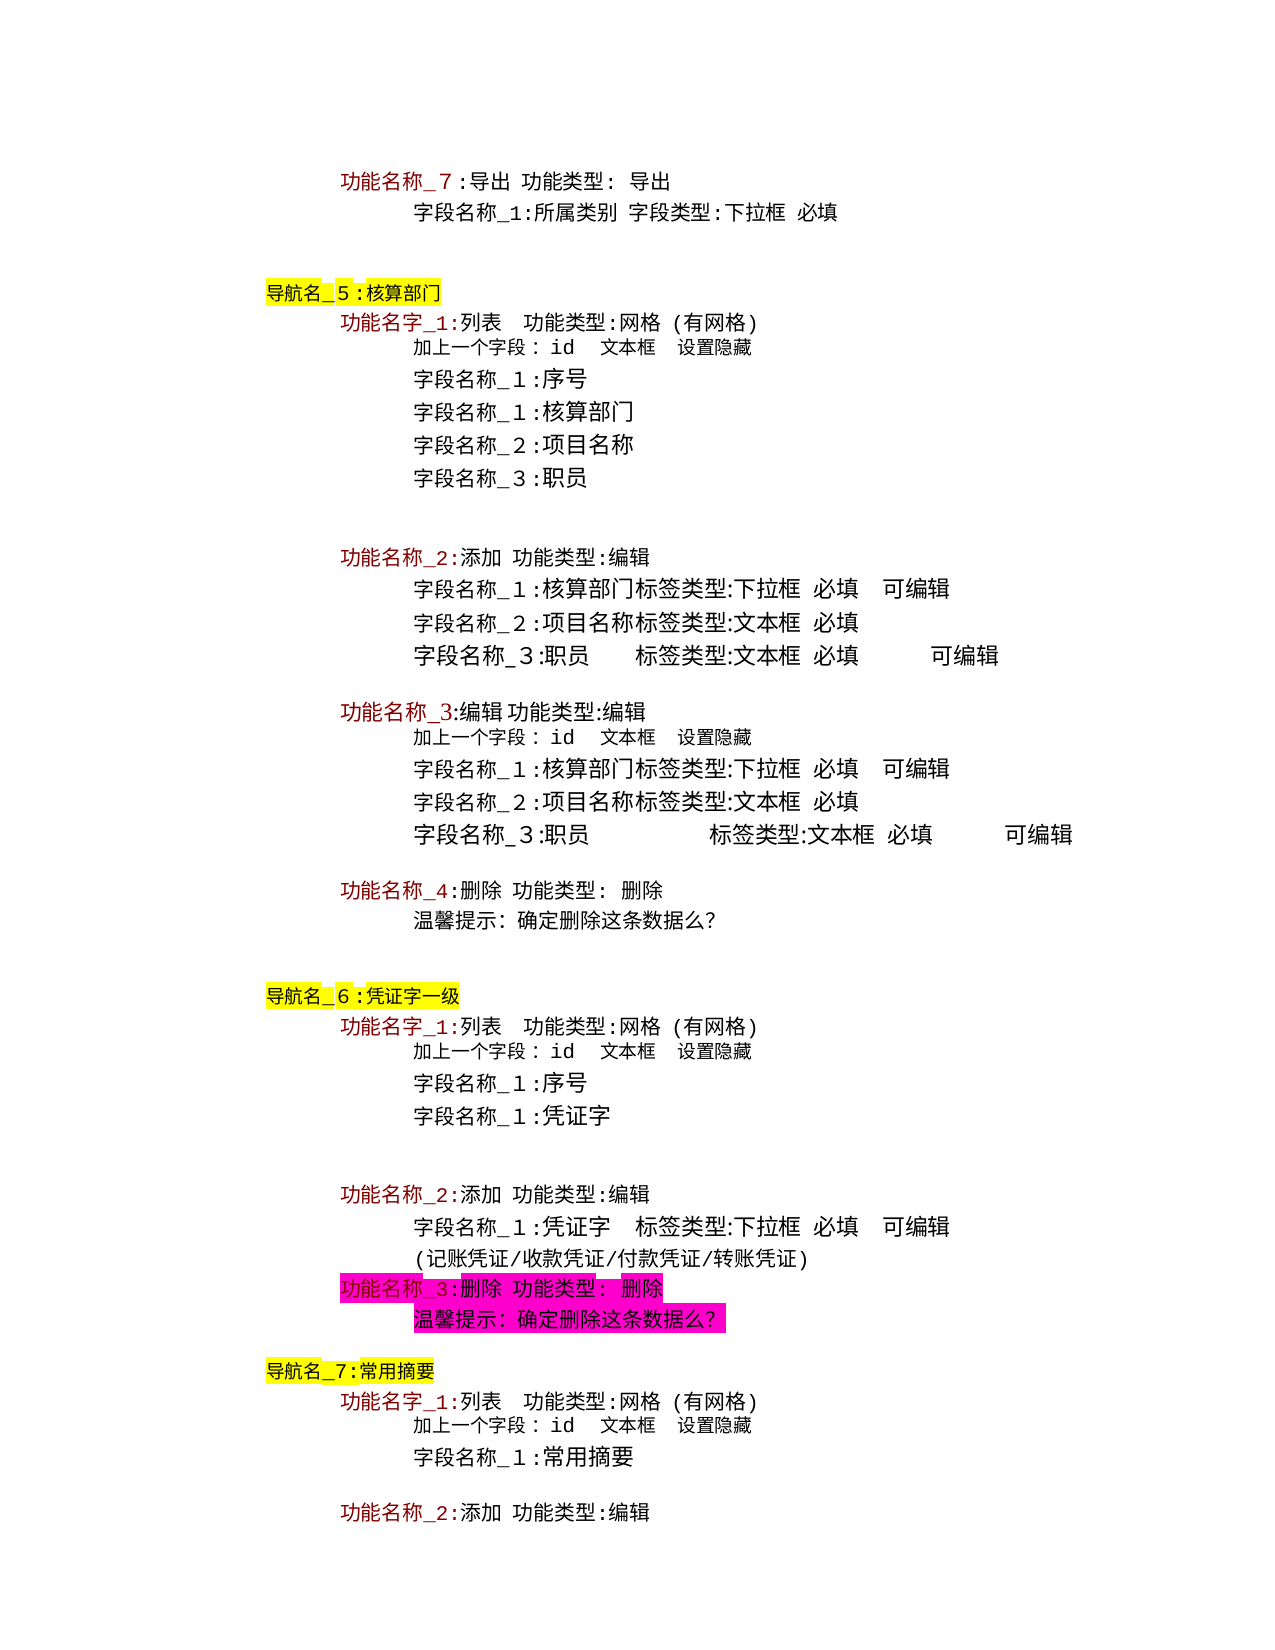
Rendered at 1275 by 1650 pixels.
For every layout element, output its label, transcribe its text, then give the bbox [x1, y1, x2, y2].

text 导航名_7:常用摘要 [118, 1357, 1157, 1385]
text 字段名称_３:职员 标签类型:文本框 必填 可编辑 [118, 817, 1157, 850]
text 字段名称_１:凭证字 [118, 1098, 1157, 1131]
text 字段名称_1:所属类别 字段类型:下拉框 必填 [118, 196, 1157, 226]
text 功能名称_2:添加 功能类型:编辑 [118, 541, 1157, 571]
text 字段名称_１:核算部门 标签类型:下拉框 必填 可编辑 [118, 571, 1157, 604]
text 功能名字_1:列表 功能类型:网格 (有网格) [118, 306, 1157, 337]
text 功能名字_1:列表 功能类型:网格 (有网格) [118, 1010, 1157, 1041]
text 字段名称_１:序号 [118, 1064, 1157, 1098]
text (记账凭证/收款凭证/付款凭证/转账凭证) [118, 1242, 1157, 1272]
text 功能名称_3:删除 功能类型: 删除 [118, 1272, 1157, 1303]
text 功能名称_2:添加 功能类型:编辑 [118, 1178, 1157, 1209]
text 加上一个字段 ：id 文本框 设置隐藏 [118, 337, 1157, 361]
text 功能名称_７:导出 功能类型: 导出 [118, 165, 1157, 196]
text 功能名称_3:编辑 功能类型:编辑 [118, 695, 1157, 727]
text 功能名称_4:删除 功能类型: 删除 [118, 874, 1157, 904]
text 字段名称_２:项目名称 标签类型:文本框 必填 [118, 784, 1157, 817]
text 加上一个字段 ：id 文本框 设置隐藏 [118, 727, 1157, 750]
text 字段名称_１:常用摘要 [118, 1439, 1157, 1472]
text 字段名称_１:序号 [118, 361, 1157, 394]
text 字段名称_１:凭证字 标签类型:下拉框 必填 可编辑 [118, 1209, 1157, 1242]
text 导航名_５:核算部门 [118, 278, 1157, 306]
text 字段名称_３:职员 标签类型:文本框 必填 可编辑 [118, 638, 1157, 671]
text 温馨提示：确定删除这条数据么？ [118, 1303, 1157, 1333]
text 加上一个字段 ：id 文本框 设置隐藏 [118, 1041, 1157, 1064]
text 温馨提示：确定删除这条数据么？ [118, 904, 1157, 935]
text 字段名称_２:项目名称 [118, 427, 1157, 460]
text 字段名称_２:项目名称 标签类型:文本框 必填 [118, 604, 1157, 638]
text 字段名称_３:职员 [118, 460, 1157, 493]
text 字段名称_１:核算部门 [118, 394, 1157, 427]
text 功能名字_1:列表 功能类型:网格 (有网格) [118, 1385, 1157, 1415]
text 加上一个字段 ：id 文本框 设置隐藏 [118, 1415, 1157, 1439]
text 导航名_６:凭证字一级 [118, 982, 1157, 1010]
text 字段名称_１:核算部门 标签类型:下拉框 必填 可编辑 [118, 750, 1157, 784]
text 功能名称_2:添加 功能类型:编辑 [118, 1496, 1157, 1526]
